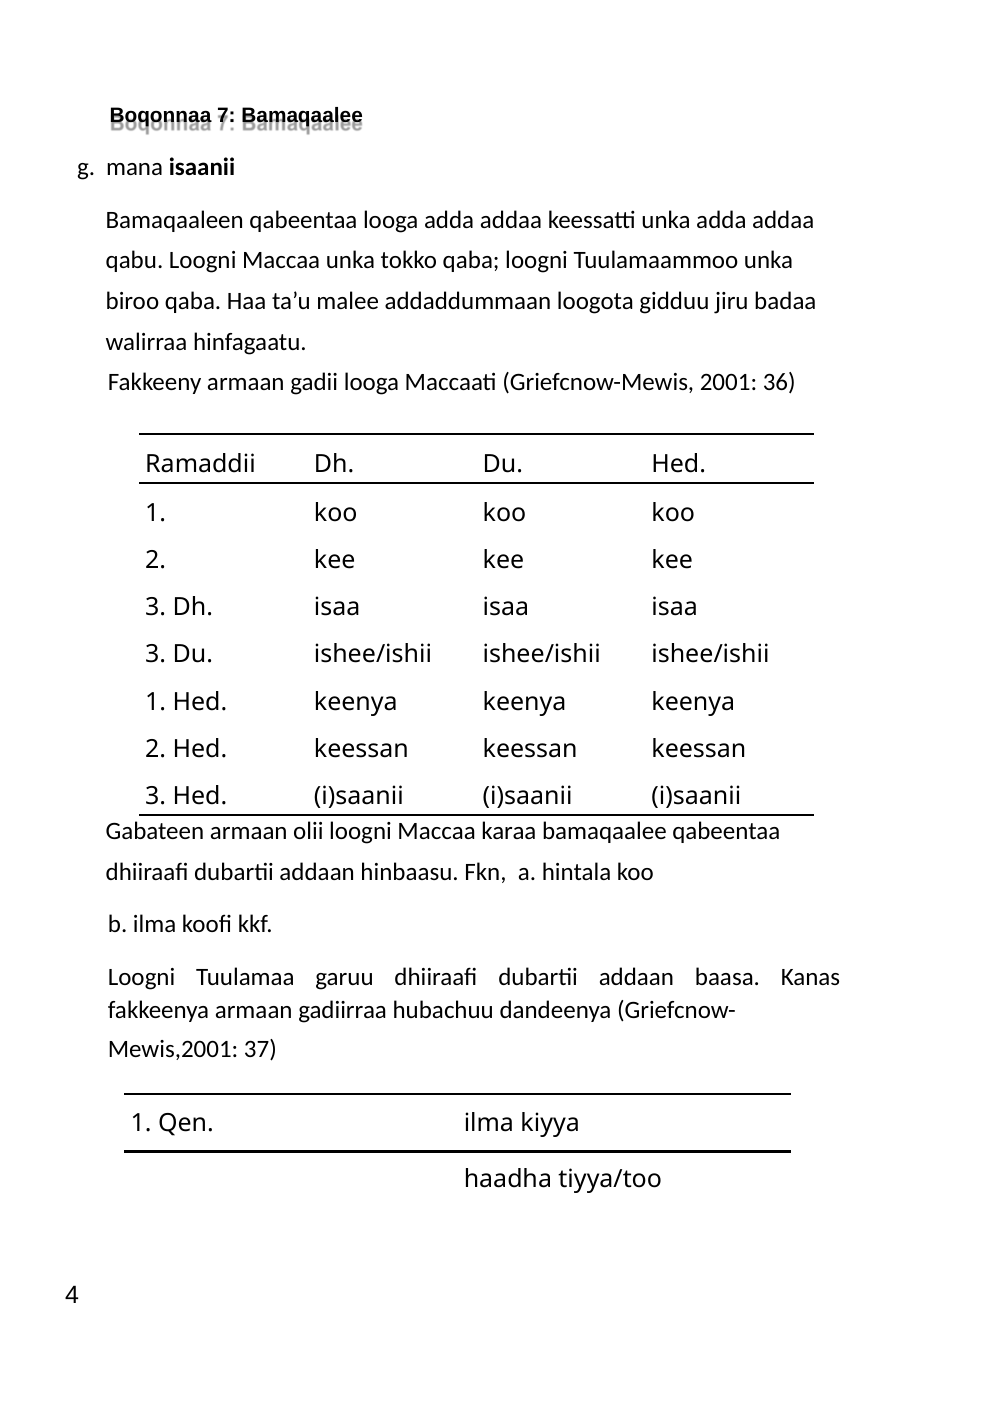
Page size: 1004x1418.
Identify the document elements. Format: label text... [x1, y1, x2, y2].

text b. ilma koofi kkf. [108, 908, 841, 938]
table_cell isaa [314, 578, 482, 625]
table_cell kee [483, 531, 651, 578]
text Loogni Tuulamaa garuu dhiiraafi dubartii addaan baasa. Kanas fakkeenya armaan gadiirraa hubachuu dandeenya (Griefcnow- [108, 961, 841, 1025]
table_cell 1. [139, 484, 314, 531]
table_header Dh. [314, 435, 482, 482]
table_cell koo [483, 484, 651, 531]
table_cell (i)saanii [314, 766, 482, 813]
table_cell keenya [483, 672, 651, 719]
table_cell kee [651, 531, 814, 578]
table_cell keenya [651, 672, 814, 719]
table_cell keessan [483, 719, 651, 766]
table_header Du. [483, 435, 651, 482]
table_cell haadha tiyya/too [464, 1153, 791, 1204]
picture [95, 102, 389, 149]
table_cell (i)saanii [651, 766, 814, 813]
text Fakkeeny armaan gadii looga Maccaati (Griefcnow-Mewis, 2001: 36) [108, 366, 841, 397]
table_cell keenya [314, 672, 482, 719]
table_cell 2. Hed. [139, 719, 314, 766]
text Bamaqaaleen qabeentaa looga adda addaa keessatti unka adda addaa qabu. Loogni Maccaa unka tokko qaba; loogni Tuulamaammoo unka biroo qaba. Haa ta’u malee addaddummaan loogota gidduu jiru badaa walirraa hinfagaatu. [105, 204, 842, 356]
table_cell kee [314, 531, 482, 578]
table_cell isaa [651, 578, 814, 625]
list mana isaanii [77, 151, 841, 182]
table_cell ishee/ishii [314, 625, 482, 672]
table_cell keessan [651, 719, 814, 766]
table_cell keessan [314, 719, 482, 766]
table_cell (i)saanii [483, 766, 651, 813]
table_cell isaa [483, 578, 651, 625]
text Gabateen armaan olii loogni Maccaa karaa bamaqaalee qabeentaa dhiiraafi dubartii addaan hinbaasu. Fkn, a. hintala koo [105, 816, 842, 887]
table_cell [124, 1153, 463, 1204]
table_cell koo [651, 484, 814, 531]
table_cell 1. Hed. [139, 672, 314, 719]
table_cell koo [314, 484, 482, 531]
text Mewis,2001: 37) [108, 1033, 841, 1064]
table_header 1. Qen. [124, 1095, 463, 1150]
table_cell 3. Dh. [139, 578, 314, 625]
table_header Ramaddii [139, 435, 314, 482]
table_cell 3. Hed. [139, 766, 314, 813]
table_cell 3. Du. [139, 625, 314, 672]
table_cell ishee/ishii [651, 625, 814, 672]
table_cell 2. [139, 531, 314, 578]
table_cell ishee/ishii [483, 625, 651, 672]
table_header Hed. [651, 435, 814, 482]
table_header ilma kiyya [464, 1095, 791, 1150]
